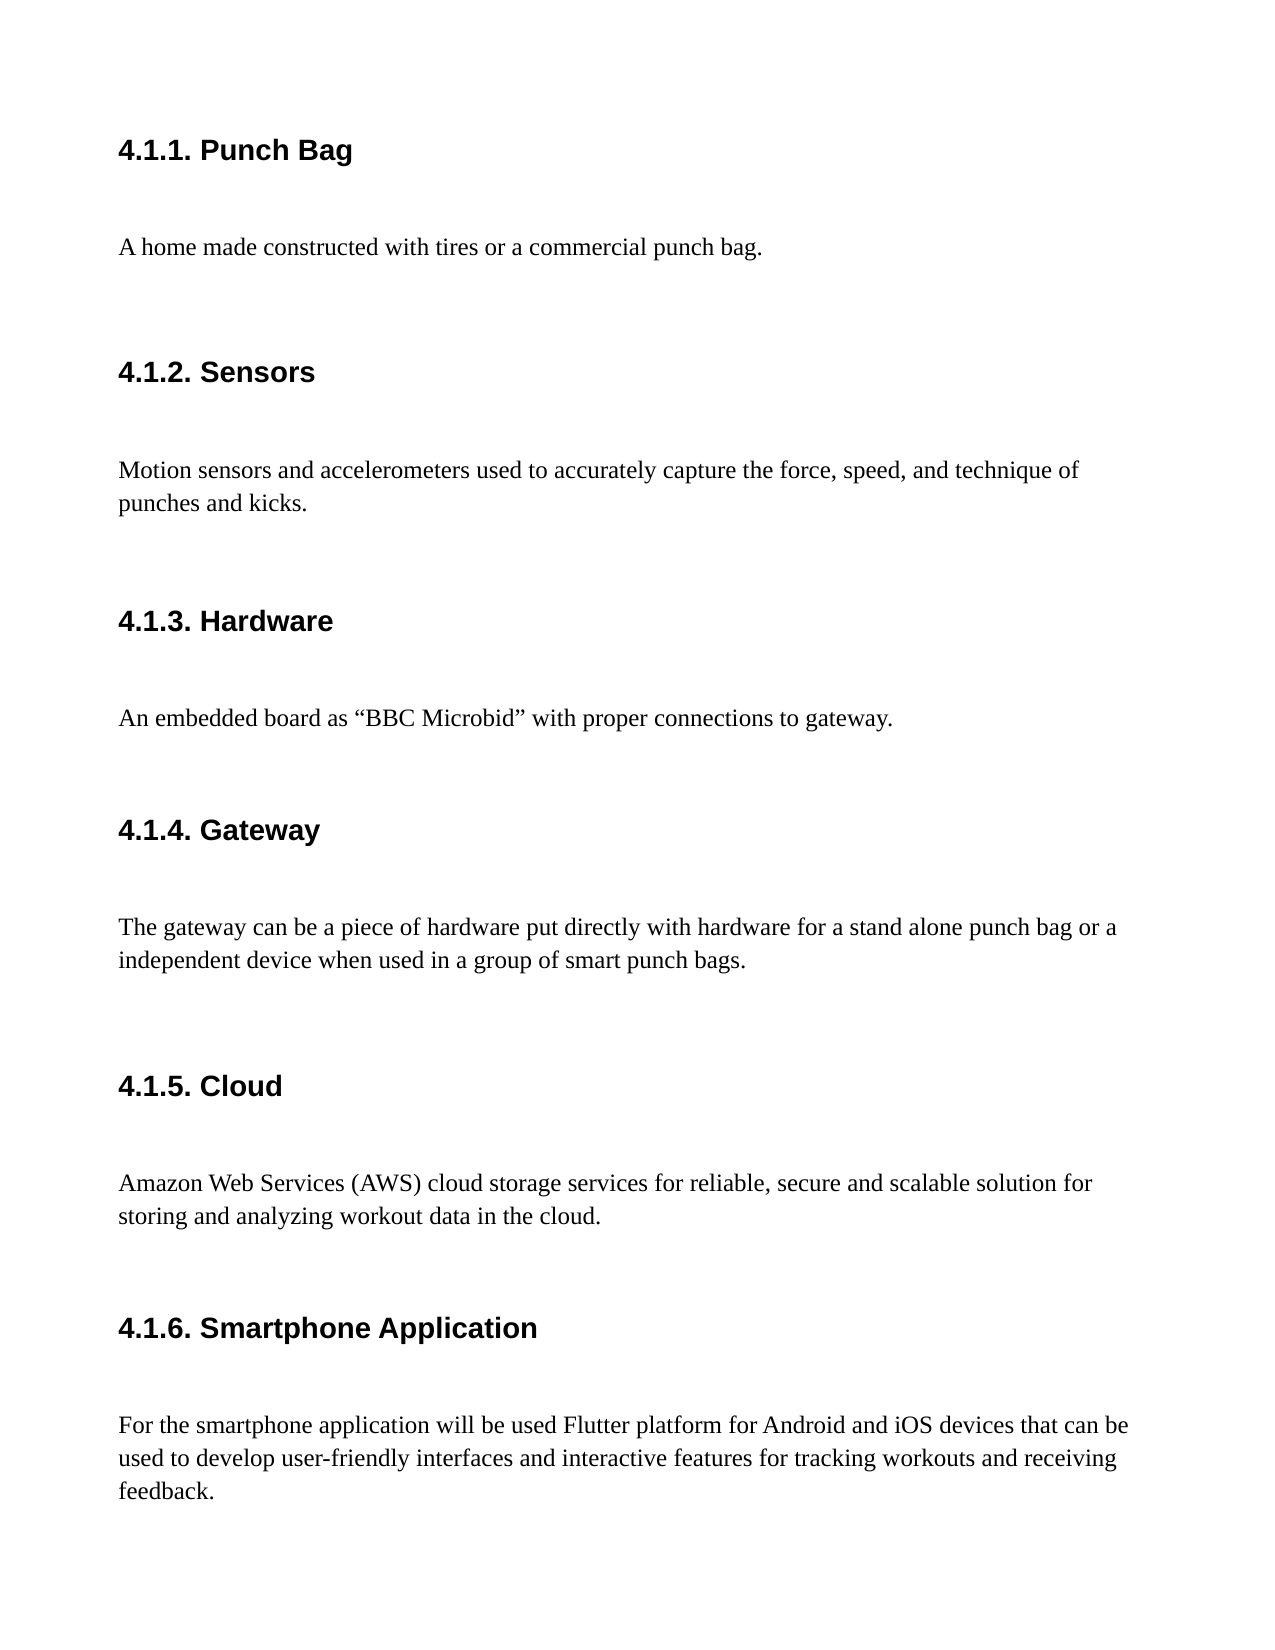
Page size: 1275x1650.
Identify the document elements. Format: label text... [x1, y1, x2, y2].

text An embedded board as “BBC Microbid” with proper connections to gateway. [118, 703, 1157, 732]
subtitle 4.1.1. Punch Bag [118, 133, 1157, 166]
text Motion sensors and accelerometers used to accurately capture the force, speed, and technique of punches and kicks. [118, 455, 1157, 517]
subtitle 4.1.2. Sensors [118, 355, 1157, 389]
subtitle 4.1.6. Smartphone Application [118, 1311, 1157, 1344]
subtitle 4.1.5. Cloud [118, 1068, 1157, 1102]
text The gateway can be a piece of hardware put directly with hardware for a stand alone punch bag or a independent device when used in a group of smart punch bags. [118, 912, 1157, 974]
subtitle 4.1.3. Hardware [118, 603, 1157, 637]
text Amazon Web Services (AWS) cloud storage services for reliable, secure and scalable solution for storing and analyzing workout data in the cloud. [118, 1168, 1157, 1230]
subtitle 4.1.4. Gateway [118, 813, 1157, 847]
text A home made constructed with tires or a commercial punch bag. [118, 232, 1157, 261]
text For the smartphone application will be used Flutter platform for Android and iOS devices that can be used to develop user-friendly interfaces and interactive features for tracking workouts and receiving feedback. [118, 1410, 1157, 1505]
